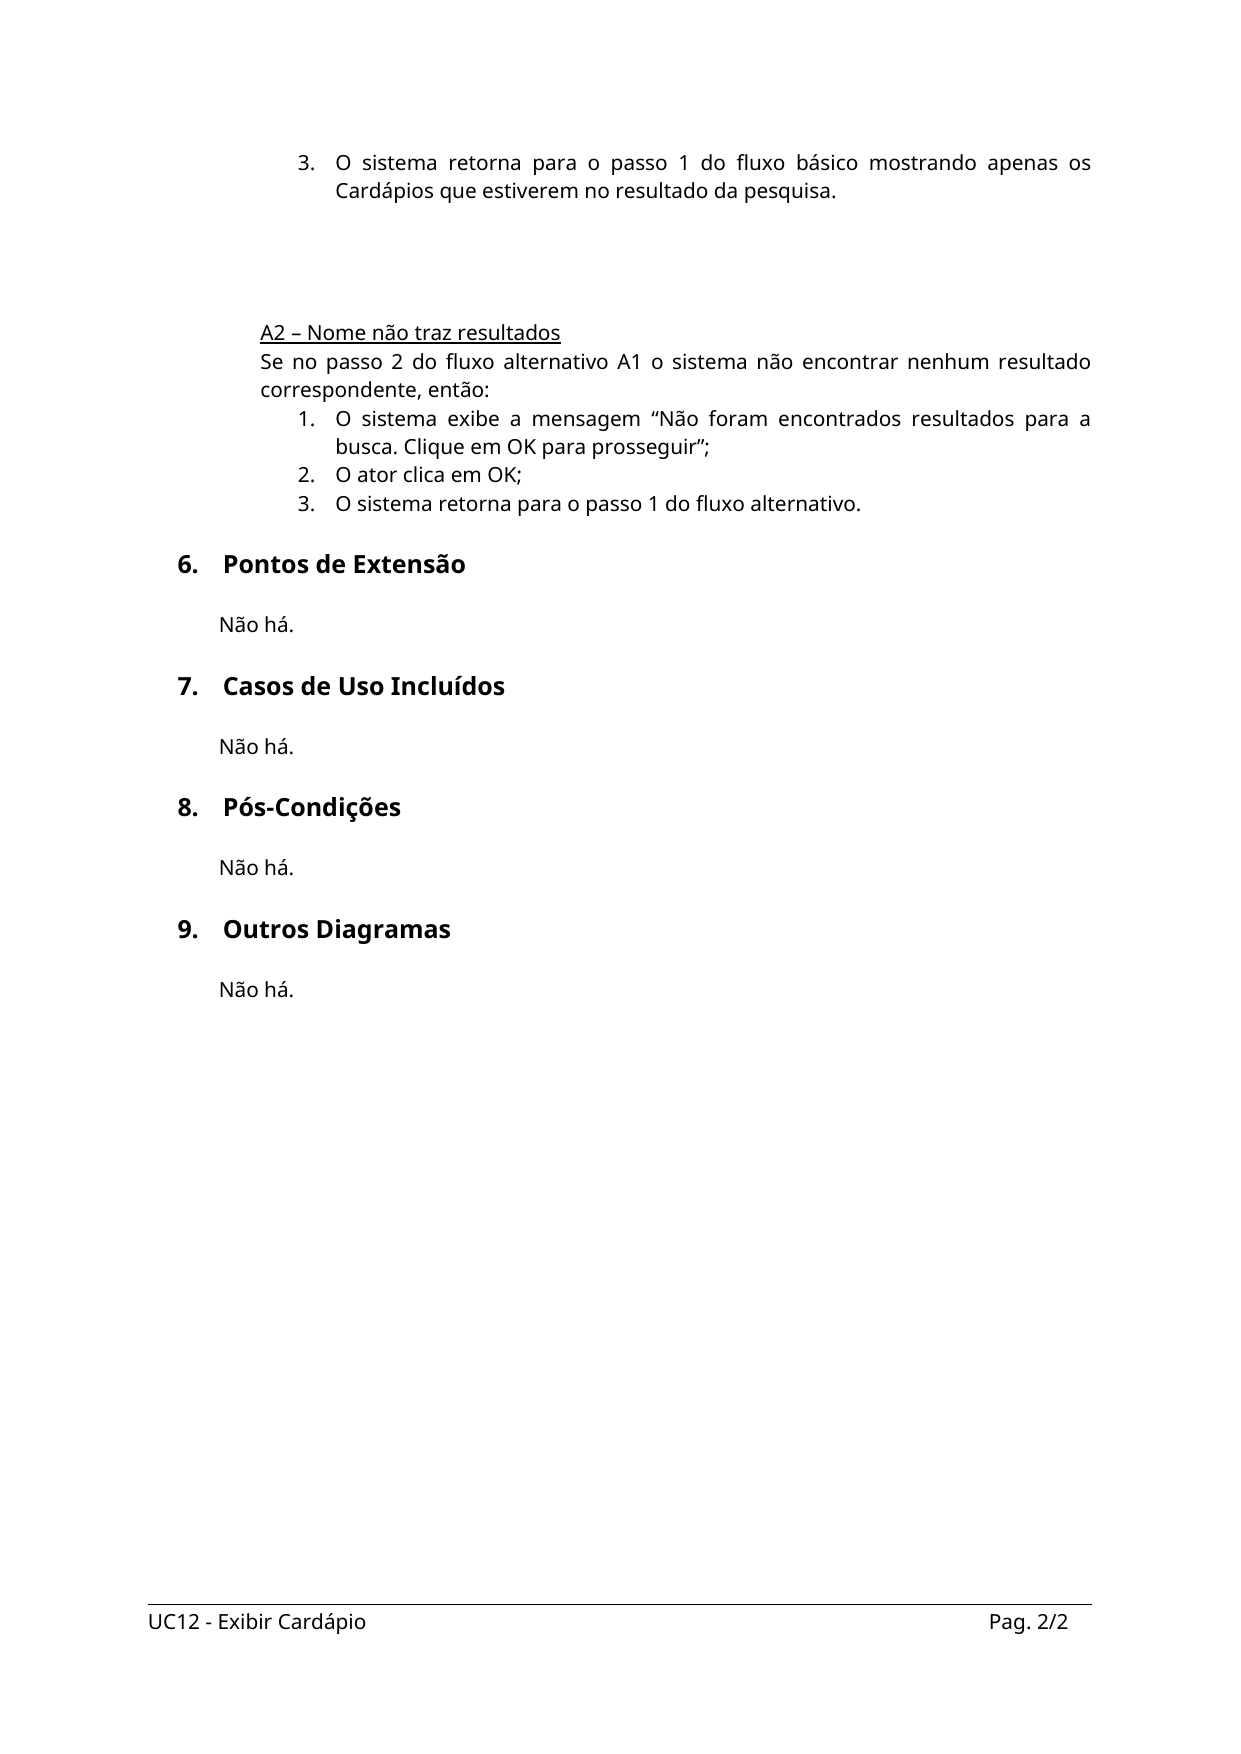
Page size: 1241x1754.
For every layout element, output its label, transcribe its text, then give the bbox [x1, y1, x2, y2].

text Não há. [148, 975, 1092, 1003]
list O sistema retorna para o passo 1 do fluxo alternativo. [298, 489, 1092, 517]
text Não há. [148, 732, 1092, 760]
text Não há. [148, 610, 1092, 639]
list O sistema exibe a mensagem “Não foram encontrados resultados para a busca. Clique em OK para prosseguir”; [298, 404, 1092, 461]
list O ator clica em OK; [298, 461, 1092, 489]
subtitle Pontos de Extensão [148, 547, 1092, 581]
text Se no passo 2 do fluxo alternativo A1 o sistema não encontrar nenhum resultado correspondente, então: [260, 347, 1092, 404]
text Não há. [148, 853, 1092, 882]
subtitle Casos de Uso Incluídos [148, 668, 1092, 702]
text A2 – Nome não traz resultados [260, 318, 1092, 347]
subtitle Pós-Condições [148, 790, 1092, 824]
subtitle Outros Diagramas [148, 911, 1092, 945]
list O sistema retorna para o passo 1 do fluxo básico mostrando apenas os Cardápios que estiverem no resultado da pesquisa. [298, 148, 1092, 204]
